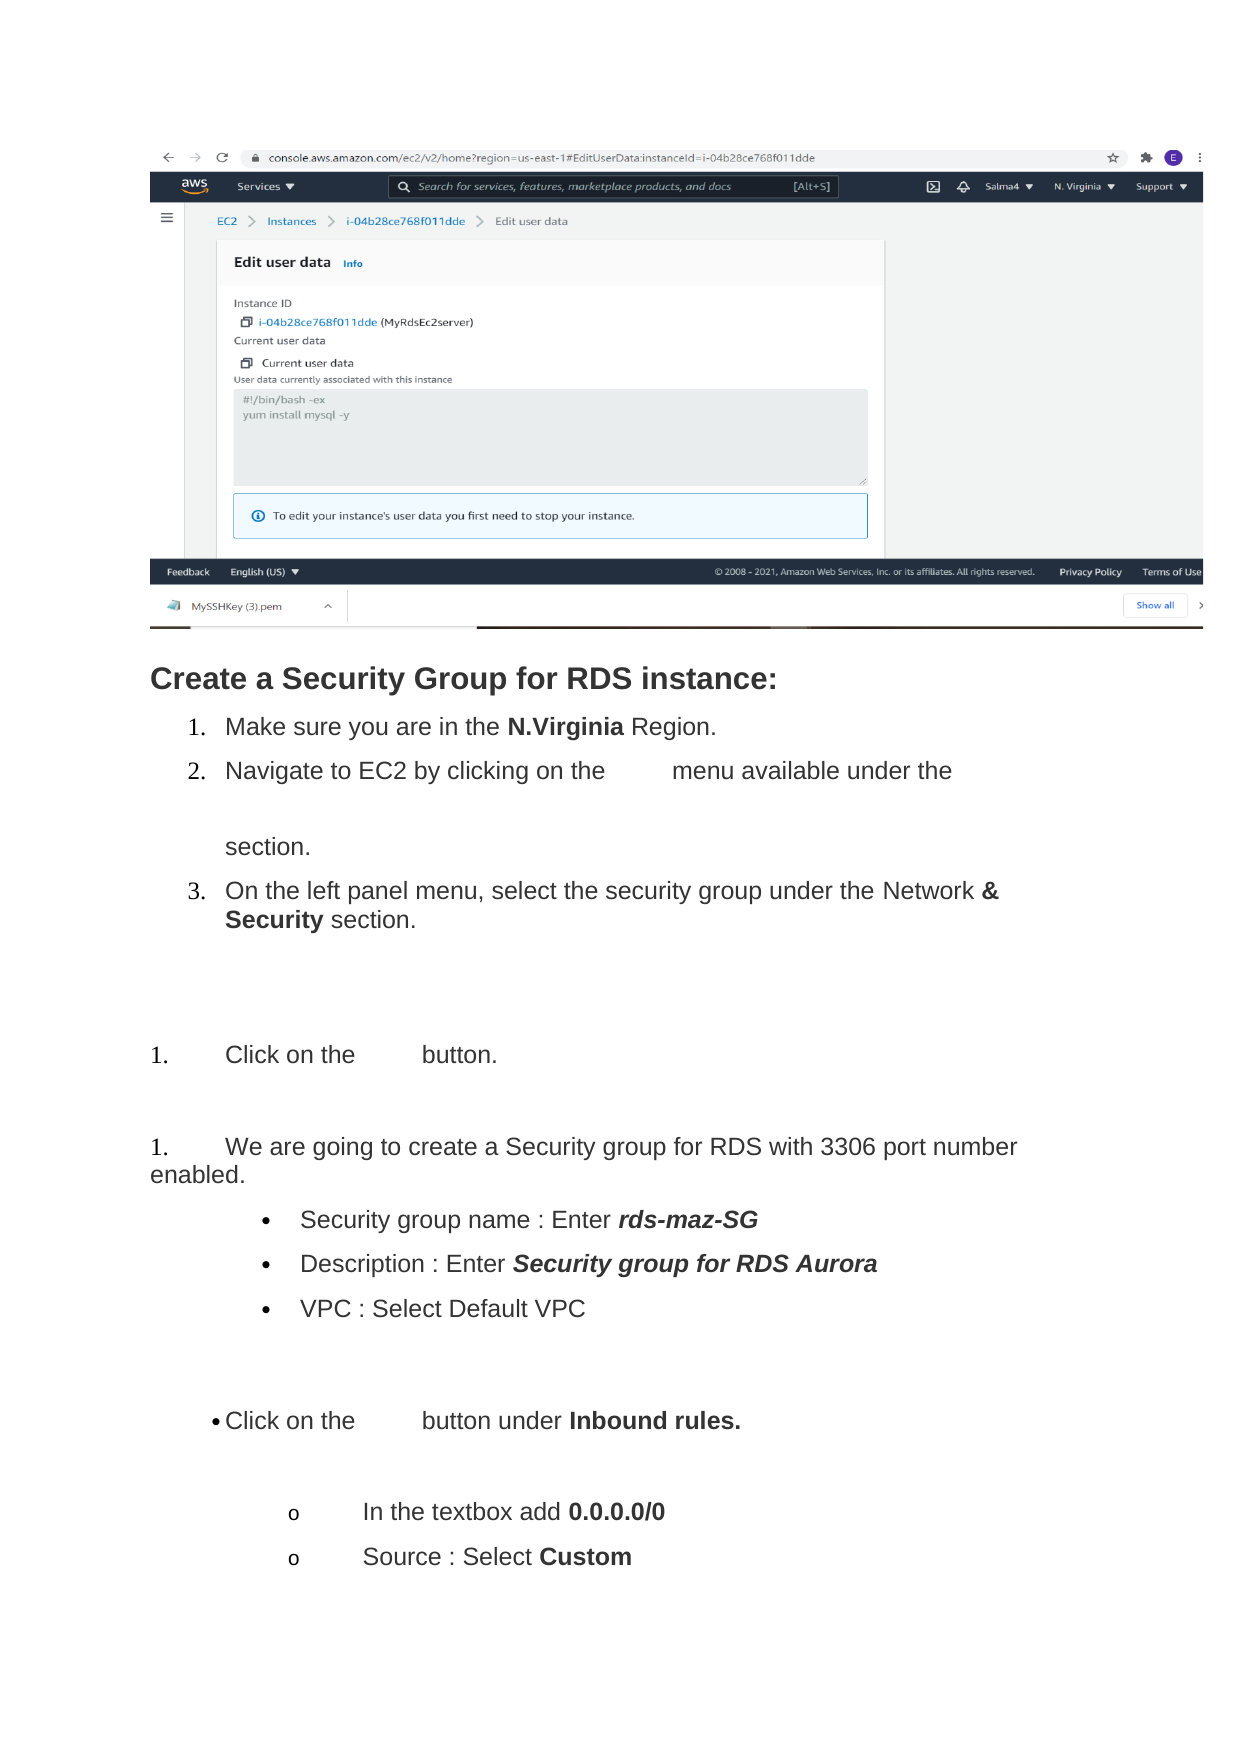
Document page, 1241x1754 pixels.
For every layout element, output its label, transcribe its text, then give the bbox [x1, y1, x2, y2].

list Source : Select Custom [287, 1542, 1090, 1572]
list Make sure you are in the N.Virginia Region. [187, 712, 1090, 741]
list Description : Enter Security group for RDS Aurora [262, 1249, 1090, 1278]
list VPC : Select Default VPC [262, 1293, 1090, 1322]
list We are going to create a Security group for RDS with 3306 port number enabled. [150, 1132, 1090, 1189]
text Create a Security Group for RDS instance: [150, 660, 1090, 696]
list Security group name : Enter rds-maz-SG [262, 1205, 1090, 1233]
list Navigate to EC2 by clicking on the menu available under the section. [187, 756, 1090, 860]
list Click on the button. [150, 1040, 1090, 1116]
list Click on the button under Inbound rules. [212, 1406, 1090, 1481]
list On the left panel menu, select the security group under the Network & Security section. [187, 876, 1090, 934]
list In the textbox add 0.0.0.0/0 [287, 1497, 1090, 1526]
